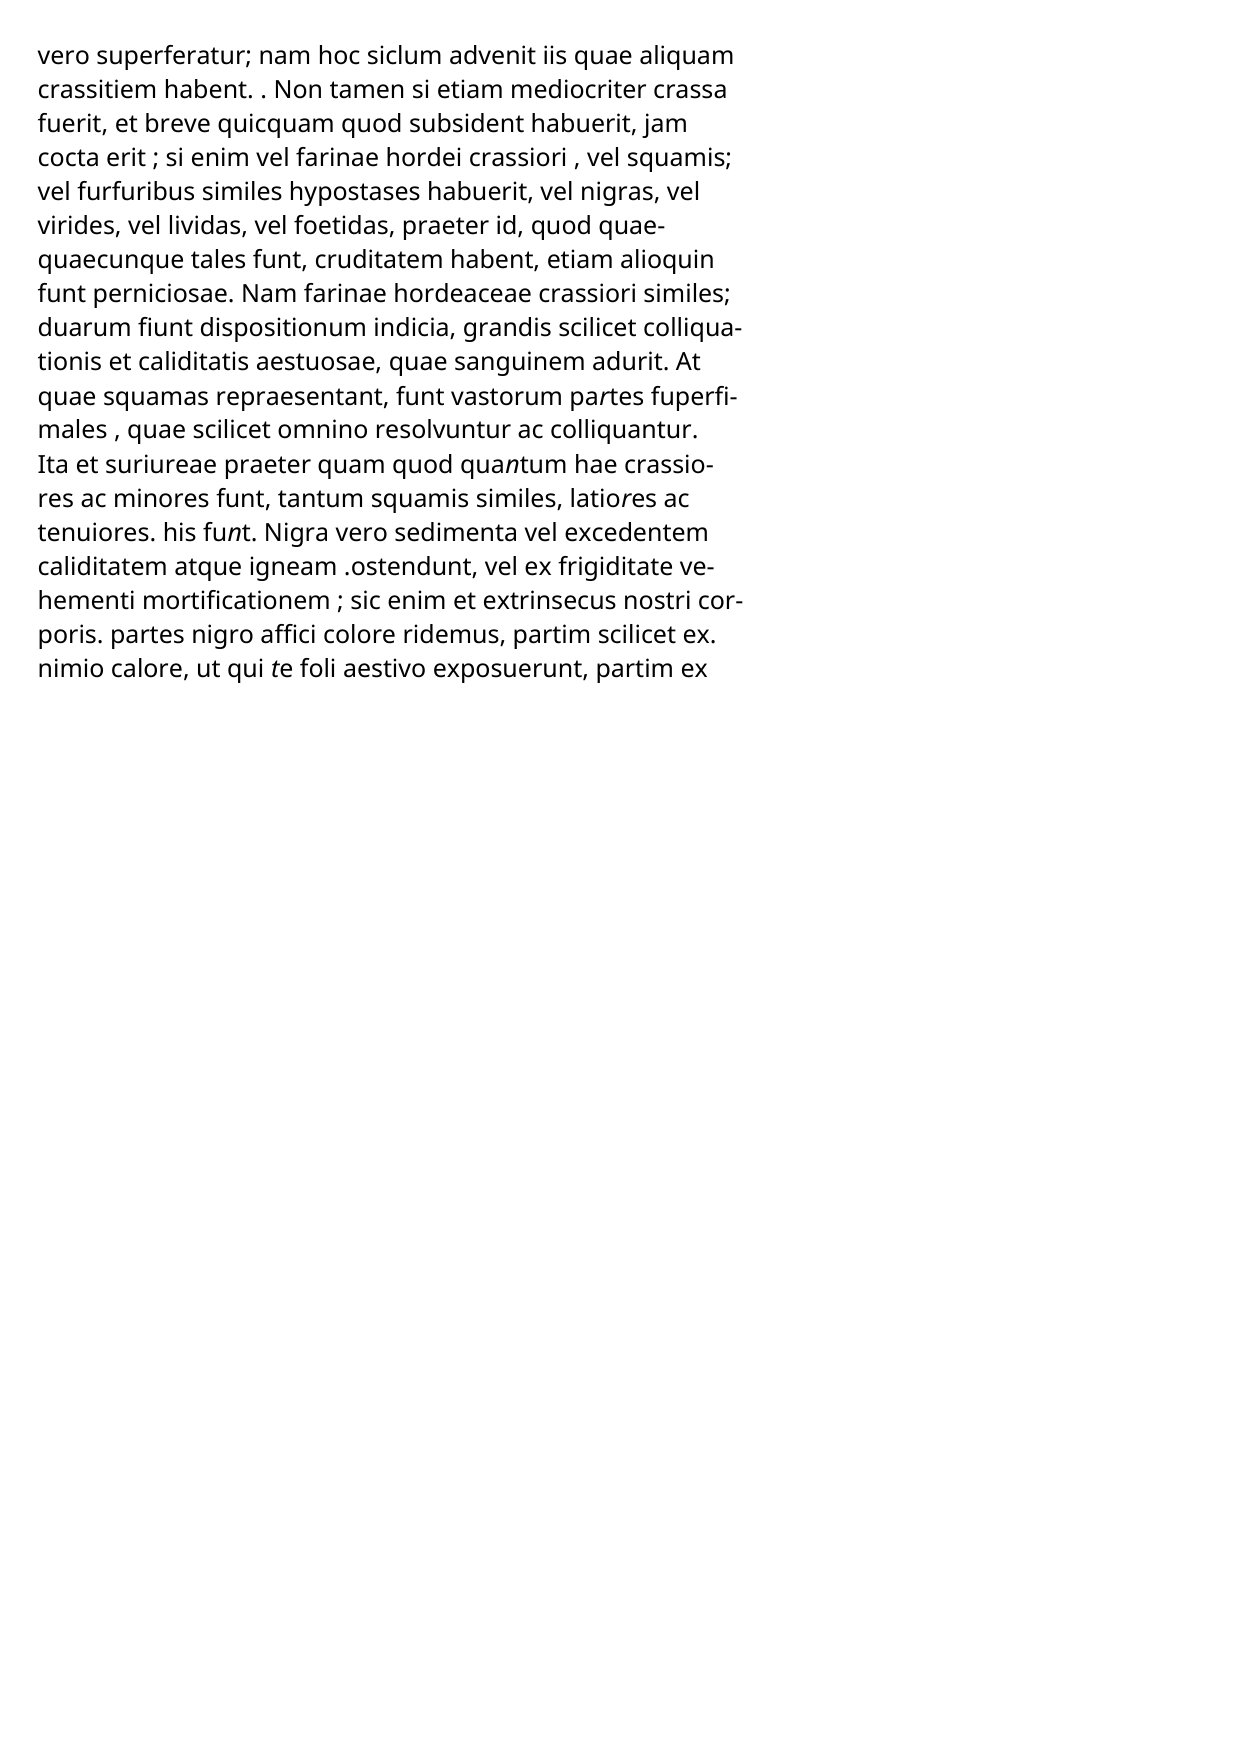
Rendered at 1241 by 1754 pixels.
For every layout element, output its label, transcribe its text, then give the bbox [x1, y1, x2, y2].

text vero superferatur; nam hoc siclum advenit iis quae aliquam crassitiem habent. . Non tamen si etiam mediocriter crassa fuerit, et breve quicquam quod subsident habuerit, jam cocta erit ; si enim vel farinae hordei crassiori , vel squamis; vel furfuribus similes hypostases habuerit, vel nigras, vel virides, vel lividas, vel foetidas, praeter id, quod quae- quaecunque tales funt, cruditatem habent, etiam alioquin funt perniciosae. Nam farinae hordeaceae crassiori similes; duarum fiunt dispositionum indicia, grandis scilicet colliqua- tionis et caliditatis aestuosae, quae sanguinem adurit. At quae squamas repraesentant, funt vastorum partes fuperfi- males , quae scilicet omnino resolvuntur ac colliquantur. Ita et suriureae praeter quam quod quantum hae crassio- res ac minores funt, tantum squamis similes, latiores ac tenuiores. his funt. Nigra vero sedimenta vel excedentem caliditatem atque igneam .ostendunt, vel ex frigiditate ve- hementi mortificationem ; sic enim et extrinsecus nostri cor- poris. partes nigro affici colore ridemus, partim scilicet ex. nimio calore, ut qui te foli aestivo exposuerunt, partim ex [37, 37, 1203, 685]
